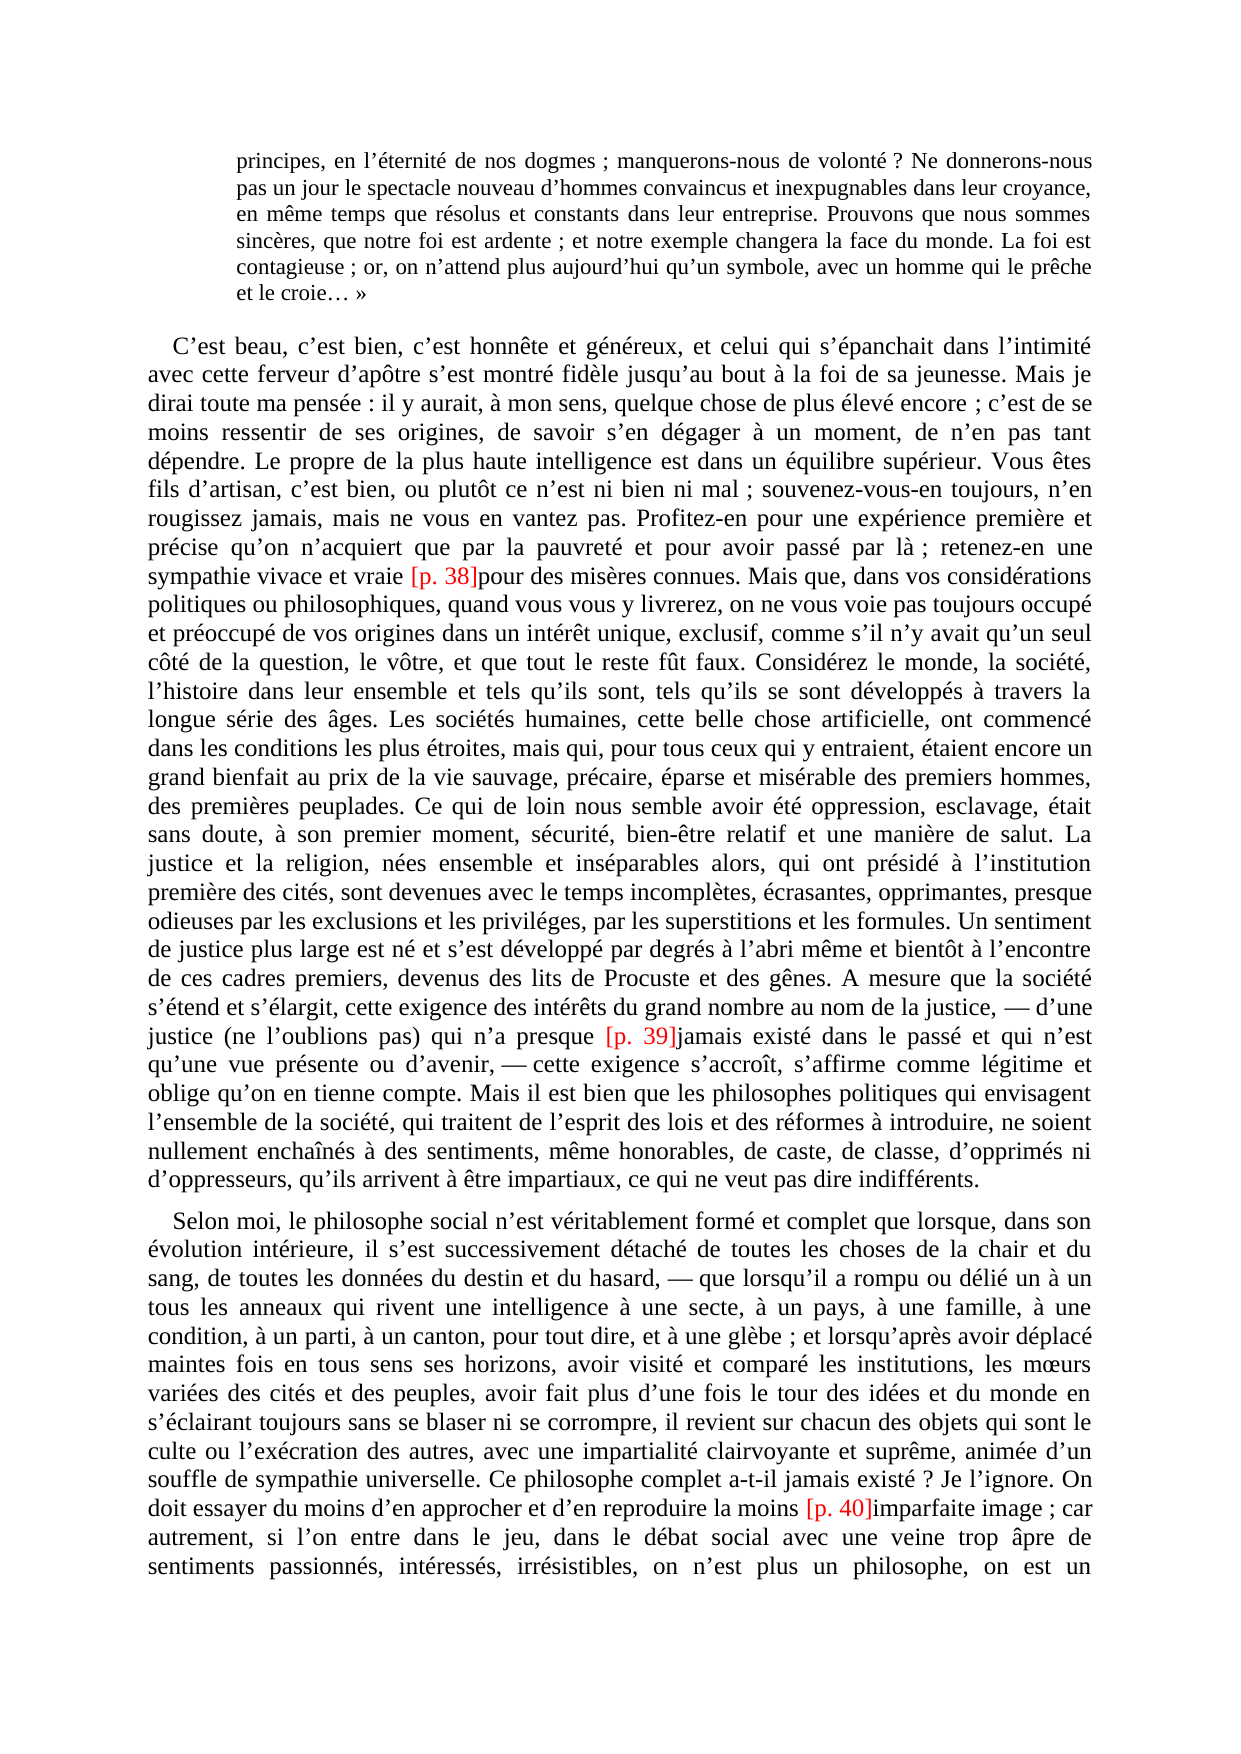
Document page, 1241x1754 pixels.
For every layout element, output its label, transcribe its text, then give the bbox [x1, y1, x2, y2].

text C’est beau, c’est bien, c’est honnête et généreux, et celui qui s’épanchait dans l’intimité avec cette ferveur d’apôtre s’est montré fidèle jusqu’au bout à la foi de sa jeunesse. Mais je dirai toute ma pensée : il y aurait, à mon sens, quelque chose de plus élevé encore ; c’est de se moins ressentir de ses origines, de savoir s’en dégager à un moment, de n’en pas tant dépendre. Le propre de la plus haute intelligence est dans un équilibre supérieur. Vous êtes fils d’artisan, c’est bien, ou plutôt ce n’est ni bien ni mal ; souvenez-vous-en toujours, n’en rougissez jamais, mais ne vous en vantez pas. Profitez-en pour une expérience première et précise qu’on n’acquiert que par la pauvreté et pour avoir passé par là ; retenez-en une sympathie vivace et vraie [p. 38]pour des misères connues. Mais que, dans vos considérations politiques ou philosophiques, quand vous vous y livrerez, on ne vous voie pas toujours occupé et préoccupé de vos origines dans un intérêt unique, exclusif, comme s’il n’y avait qu’un seul côté de la question, le vôtre, et que tout le reste fût faux. Considérez le monde, la société, l’histoire dans leur ensemble et tels qu’ils sont, tels qu’ils se sont développés à travers la longue série des âges. Les sociétés humaines, cette belle chose artificielle, ont commencé dans les conditions les plus étroites, mais qui, pour tous ceux qui y entraient, étaient encore un grand bienfait au prix de la vie sauvage, précaire, éparse et misérable des premiers hommes, des premières peuplades. Ce qui de loin nous semble avoir été oppression, esclavage, était sans doute, à son premier moment, sécurité, bien-être relatif et une manière de salut. La justice et la religion, nées ensemble et inséparables alors, qui ont présidé à l’institution première des cités, sont devenues avec le temps incomplètes, écrasantes, opprimantes, presque odieuses par les exclusions et les priviléges, par les superstitions et les formules. Un sentiment de justice plus large est né et s’est développé par degrés à l’abri même et bientôt à l’encontre de ces cadres premiers, devenus des lits de Procuste et des gênes. A mesure que la société s’étend et s’élargit, cette exigence des intérêts du grand nombre au nom de la justice, — d’une justice (ne l’oublions pas) qui n’a presque [p. 39]jamais existé dans le passé et qui n’est qu’une vue présente ou d’avenir, — cette exigence s’accroît, s’affirme comme légitime et oblige qu’on en tienne compte. Mais il est bien que les philosophes politiques qui envisagent l’ensemble de la société, qui traitent de l’esprit des lois et des réformes à introduire, ne soient nullement enchaînés à des sentiments, même honorables, de caste, de classe, d’opprimés ni d’oppresseurs, qu’ils arrivent à être impartiaux, ce qui ne veut pas dire indifférents. [148, 331, 1093, 1193]
text principes, en l’éternité de nos dogmes ; manquerons-nous de volonté ? Ne donnerons-nous pas un jour le spectacle nouveau d’hommes convaincus et inexpugnables dans leur croyance, en même temps que résolus et constants dans leur entreprise. Prouvons que nous sommes sincères, que notre foi est ardente ; et notre exemple changera la face du monde. La foi est contagieuse ; or, on n’attend plus aujourd’hui qu’un symbole, avec un homme qui le prêche et le croie… » [236, 148, 1093, 306]
text Selon moi, le philosophe social n’est véritablement formé et complet que lorsque, dans son évolution intérieure, il s’est successivement détaché de toutes les choses de la chair et du sang, de toutes les données du destin et du hasard, — que lorsqu’il a rompu ou délié un à un tous les anneaux qui rivent une intelligence à une secte, à un pays, à une famille, à une condition, à un parti, à un canton, pour tout dire, et à une glèbe ; et lorsqu’après avoir déplacé maintes fois en tous sens ses horizons, avoir visité et comparé les institutions, les mœurs variées des cités et des peuples, avoir fait plus d’une fois le tour des idées et du monde en s’éclairant toujours sans se blaser ni se corrompre, il revient sur chacun des objets qui sont le culte ou l’exécration des autres, avec une impartialité clairvoyante et suprême, animée d’un souffle de sympathie universelle. Ce philosophe complet a-t-il jamais existé ? Je l’ignore. On doit essayer du moins d’en approcher et d’en reproduire la moins [p. 40]imparfaite image ; car autrement, si l’on entre dans le jeu, dans le débat social avec une veine trop âpre de sentiments passionnés, intéressés, irrésistibles, on n’est plus un philosophe, on est un [148, 1206, 1093, 1579]
